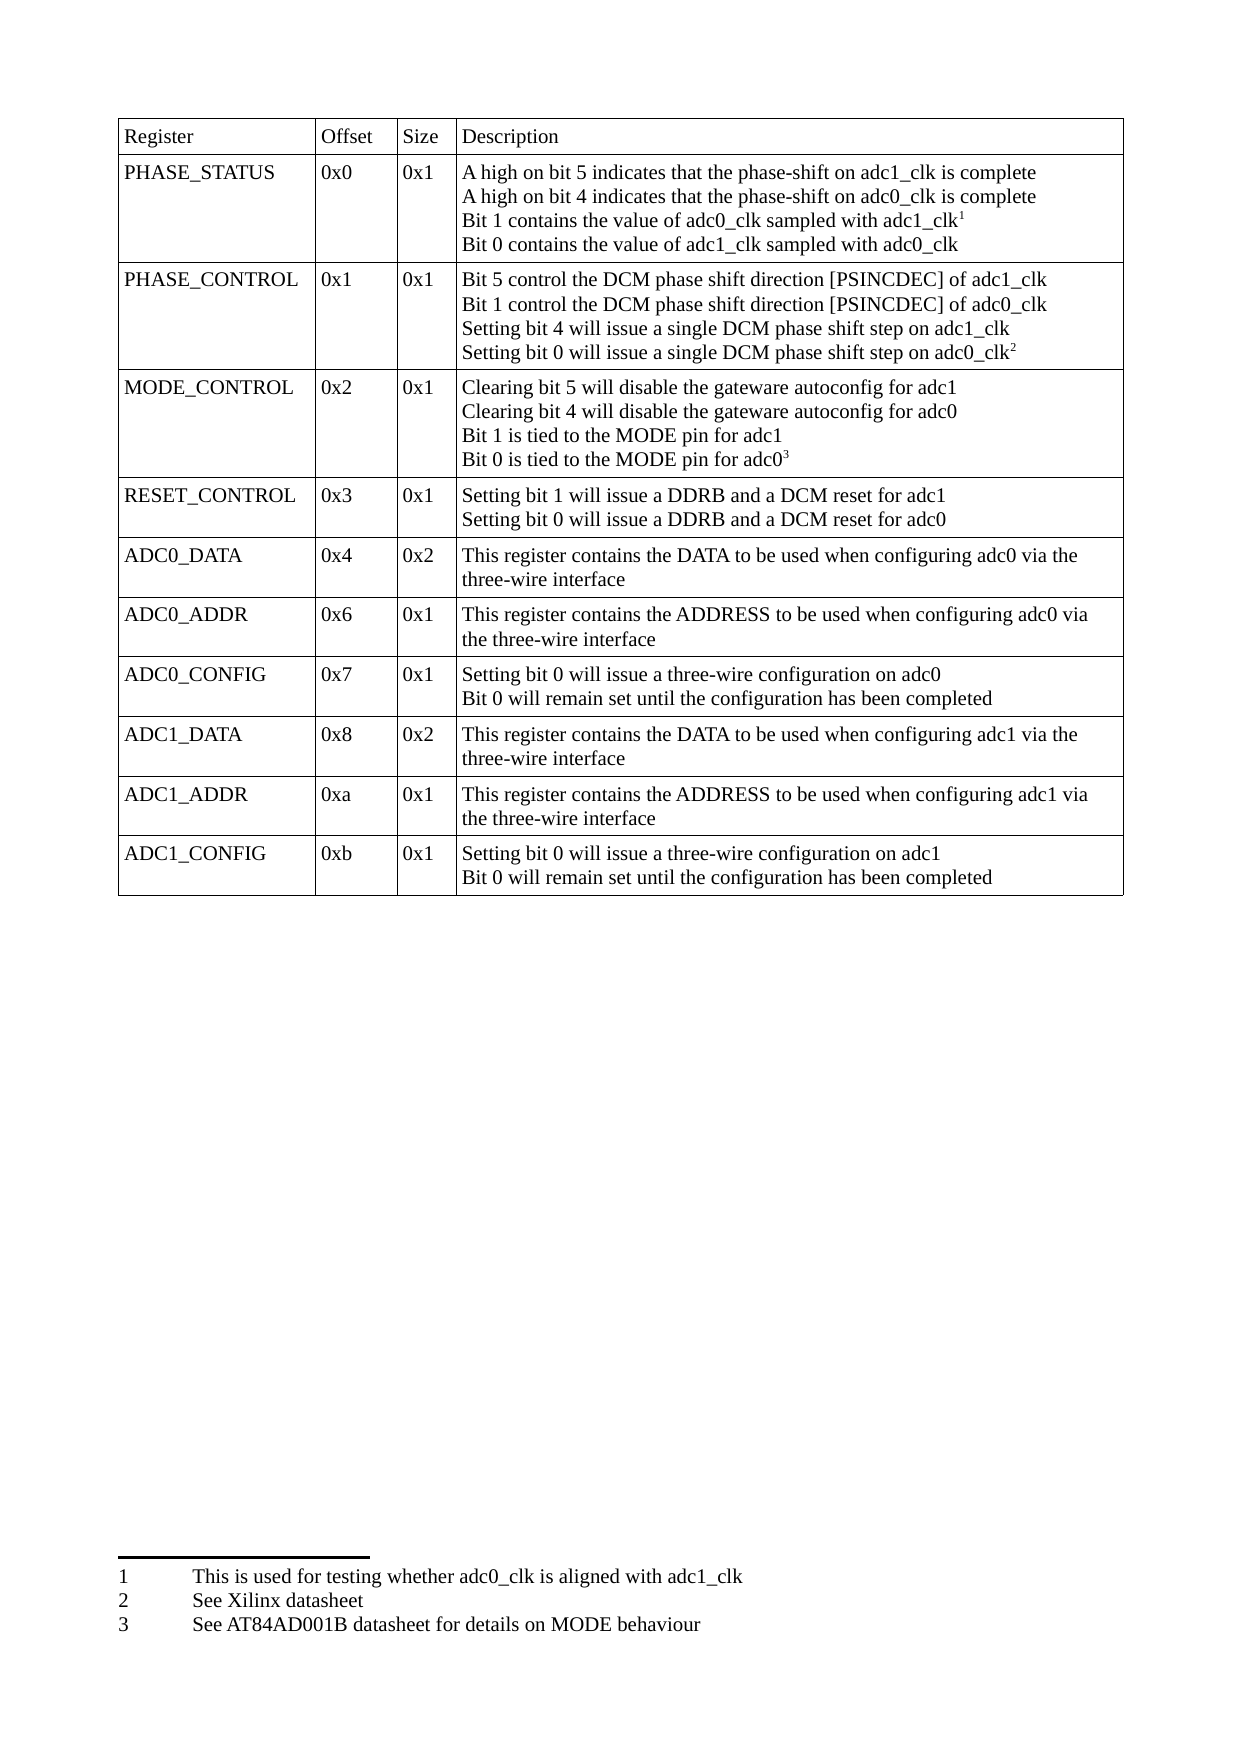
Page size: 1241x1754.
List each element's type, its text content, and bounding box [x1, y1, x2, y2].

table_cell 0x4 [316, 538, 397, 597]
table_cell 0xb [316, 836, 397, 895]
table_cell ADC1_ADDR [119, 777, 315, 835]
table_cell 0x1 [398, 370, 456, 477]
table_header Offset [316, 119, 397, 154]
table_cell 0x2 [316, 370, 397, 477]
table_cell 0x1 [398, 836, 456, 895]
table_cell PHASE_CONTROL [119, 263, 315, 369]
table_cell ADC0_DATA [119, 538, 315, 597]
table_cell 0x1 [398, 598, 456, 656]
table_cell This register contains the DATA to be used when configuring adc0 via the three-wire interface [457, 538, 1123, 597]
table_cell ADC1_CONFIG [119, 836, 315, 895]
table_cell 0x2 [398, 717, 456, 776]
table_cell 0x2 [398, 538, 456, 597]
table_cell 0xa [316, 777, 397, 835]
table_cell RESET_CONTROL [119, 478, 315, 537]
table_cell This register contains the ADDRESS to be used when configuring adc0 via the three-wire interface [457, 598, 1123, 656]
table_header Register [119, 119, 315, 154]
table_cell PHASE_STATUS [119, 155, 315, 262]
table_cell 0x1 [398, 657, 456, 716]
table_cell 0x1 [398, 478, 456, 537]
table_cell This register contains the DATA to be used when configuring adc1 via the three-wire interface [457, 717, 1123, 776]
table_header Size [398, 119, 456, 154]
table_cell ADC0_CONFIG [119, 657, 315, 716]
table_cell 0x8 [316, 717, 397, 776]
table_cell Setting bit 0 will issue a three-wire configuration on adc0 Bit 0 will remain set until the configuration has been completed [457, 657, 1123, 716]
table_cell 0x1 [398, 777, 456, 835]
table_cell 0x3 [316, 478, 397, 537]
table_header Description [457, 119, 1123, 154]
table_cell 0x7 [316, 657, 397, 716]
table_cell 0x1 [398, 155, 456, 262]
table_cell ADC1_DATA [119, 717, 315, 776]
table_cell Clearing bit 5 will disable the gateware autoconfig for adc1 Clearing bit 4 will disable the gateware autoconfig for adc0 Bit 1 is tied to the MODE pin for adc1 Bit 0 is tied to the MODE pin for adc0 [457, 370, 1123, 477]
table_cell 0x0 [316, 155, 397, 262]
table_cell 0x6 [316, 598, 397, 656]
table_cell 0x1 [316, 263, 397, 369]
table_cell This register contains the ADDRESS to be used when configuring adc1 via the three-wire interface [457, 777, 1123, 835]
table_cell MODE_CONTROL [119, 370, 315, 477]
table_cell A high on bit 5 indicates that the phase-shift on adc1_clk is complete A high on bit 4 indicates that the phase-shift on adc0_clk is complete Bit 1 contains the value of adc0_clk sampled with adc1_clk Bit 0 contains the value of adc1_clk sampled with adc0_clk [457, 155, 1123, 262]
table_cell Setting bit 0 will issue a three-wire configuration on adc1 Bit 0 will remain set until the configuration has been completed [457, 836, 1123, 895]
table_cell Setting bit 1 will issue a DDRB and a DCM reset for adc1 Setting bit 0 will issue a DDRB and a DCM reset for adc0 [457, 478, 1123, 537]
table_cell Bit 5 control the DCM phase shift direction [PSINCDEC] of adc1_clk Bit 1 control the DCM phase shift direction [PSINCDEC] of adc0_clk Setting bit 4 will issue a single DCM phase shift step on adc1_clk Setting bit 0 will issue a single DCM phase shift step on adc0_clk [457, 263, 1123, 369]
table_cell ADC0_ADDR [119, 598, 315, 656]
table_cell 0x1 [398, 263, 456, 369]
